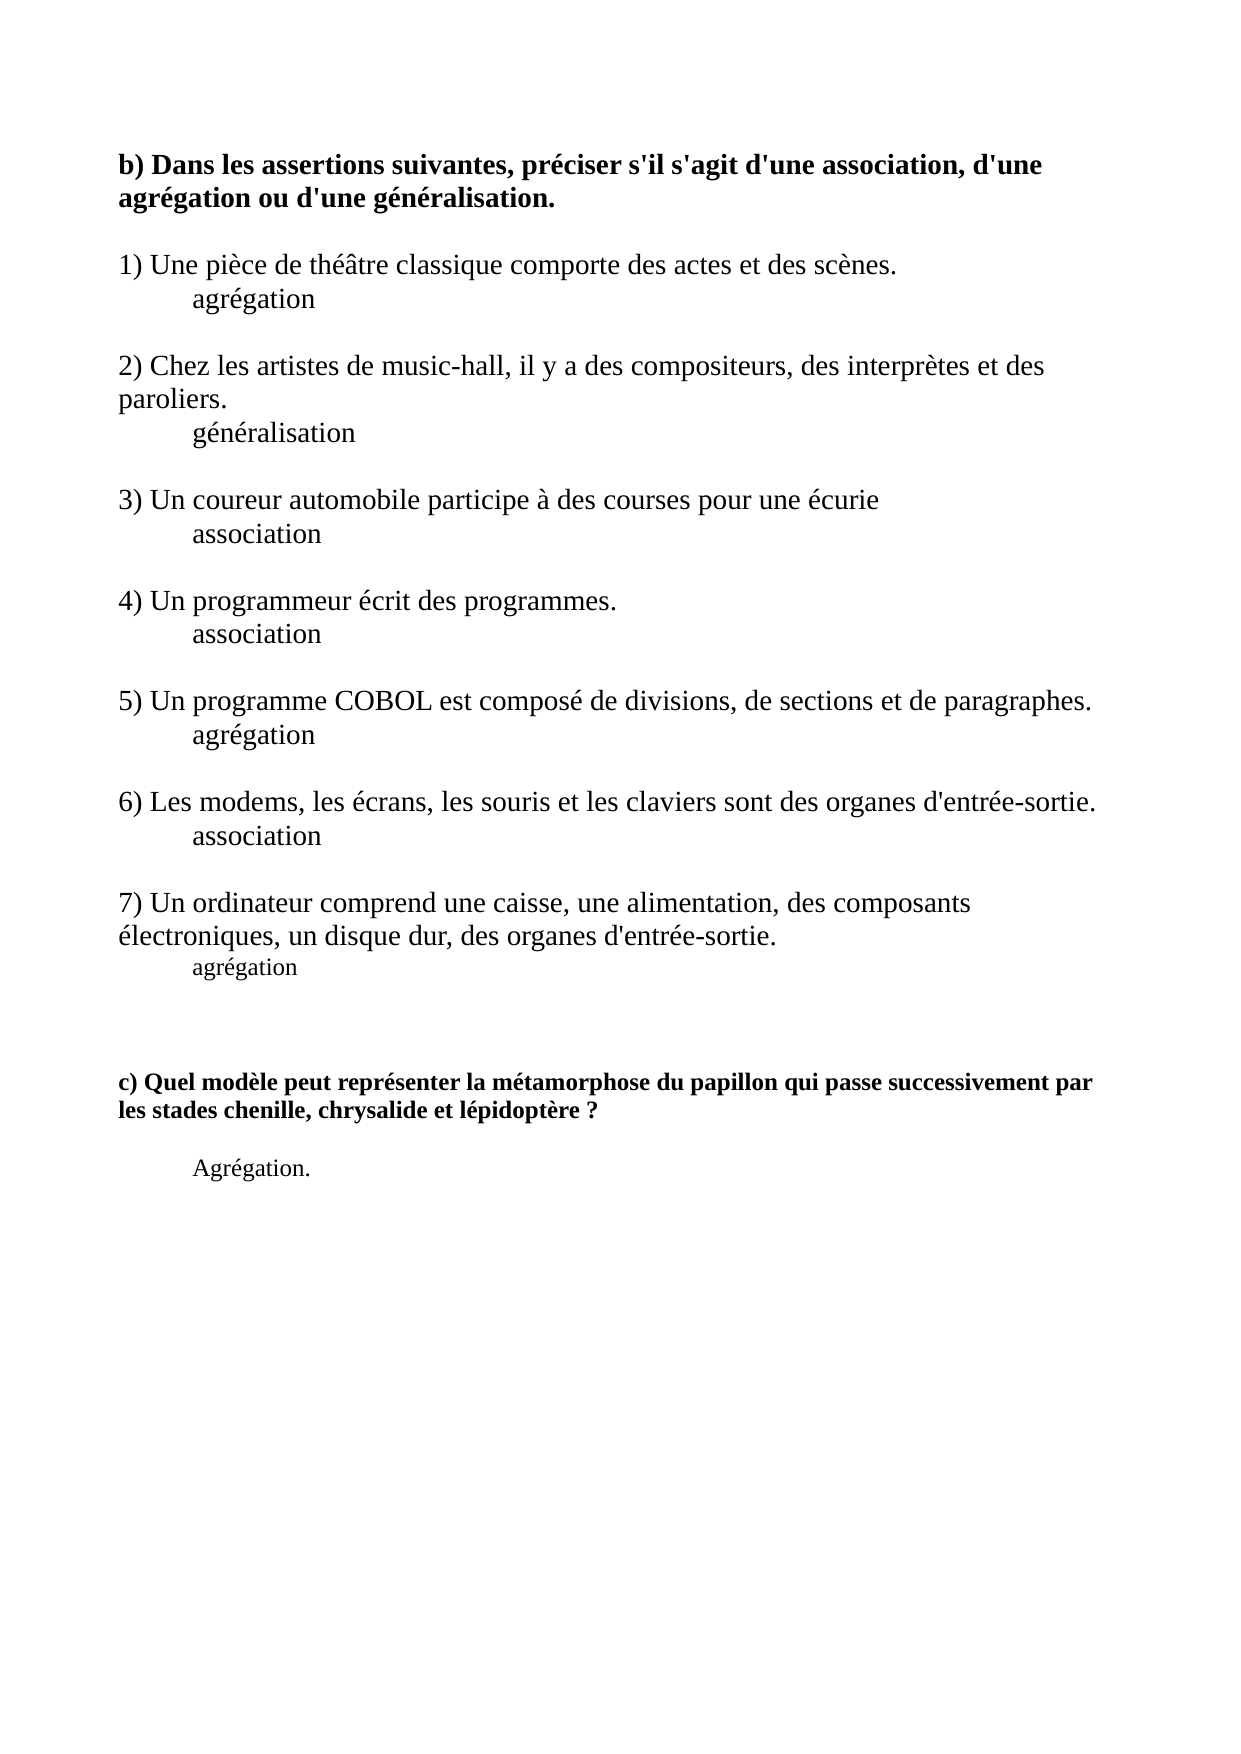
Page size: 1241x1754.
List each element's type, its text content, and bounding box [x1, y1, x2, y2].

text 5) Un programme COBOL est composé de divisions, de sections et de paragraphes. [118, 683, 1122, 717]
text agrégation [118, 717, 1122, 751]
text agrégation [118, 952, 1122, 981]
text association [118, 616, 1122, 650]
text 6) Les modems, les écrans, les souris et les claviers sont des organes d'entrée-sortie. [118, 784, 1122, 818]
text association [118, 818, 1122, 851]
text 7) Un ordinateur comprend une caisse, une alimentation, des composants électroniques, un disque dur, des organes d'entrée-sortie. [118, 885, 1122, 952]
text 1) Une pièce de théâtre classique comporte des actes et des scènes. [118, 247, 1122, 281]
text 2) Chez les artistes de music-hall, il y a des compositeurs, des interprètes et des paroliers. [118, 348, 1122, 415]
text généralisation [118, 415, 1122, 449]
text association [118, 516, 1122, 549]
text agrégation [118, 281, 1122, 314]
text c) Quel modèle peut représenter la métamorphose du papillon qui passe successivement par les stades chenille, chrysalide et lépidoptère ? [118, 1067, 1122, 1124]
text 4) Un programmeur écrit des programmes. [118, 583, 1122, 616]
text 3) Un coureur automobile participe à des courses pour une écurie [118, 482, 1122, 516]
text b) Dans les assertions suivantes, préciser s'il s'agit d'une association, d'une agrégation ou d'une généralisation. [118, 147, 1122, 214]
text Agrégation. [118, 1153, 1122, 1182]
